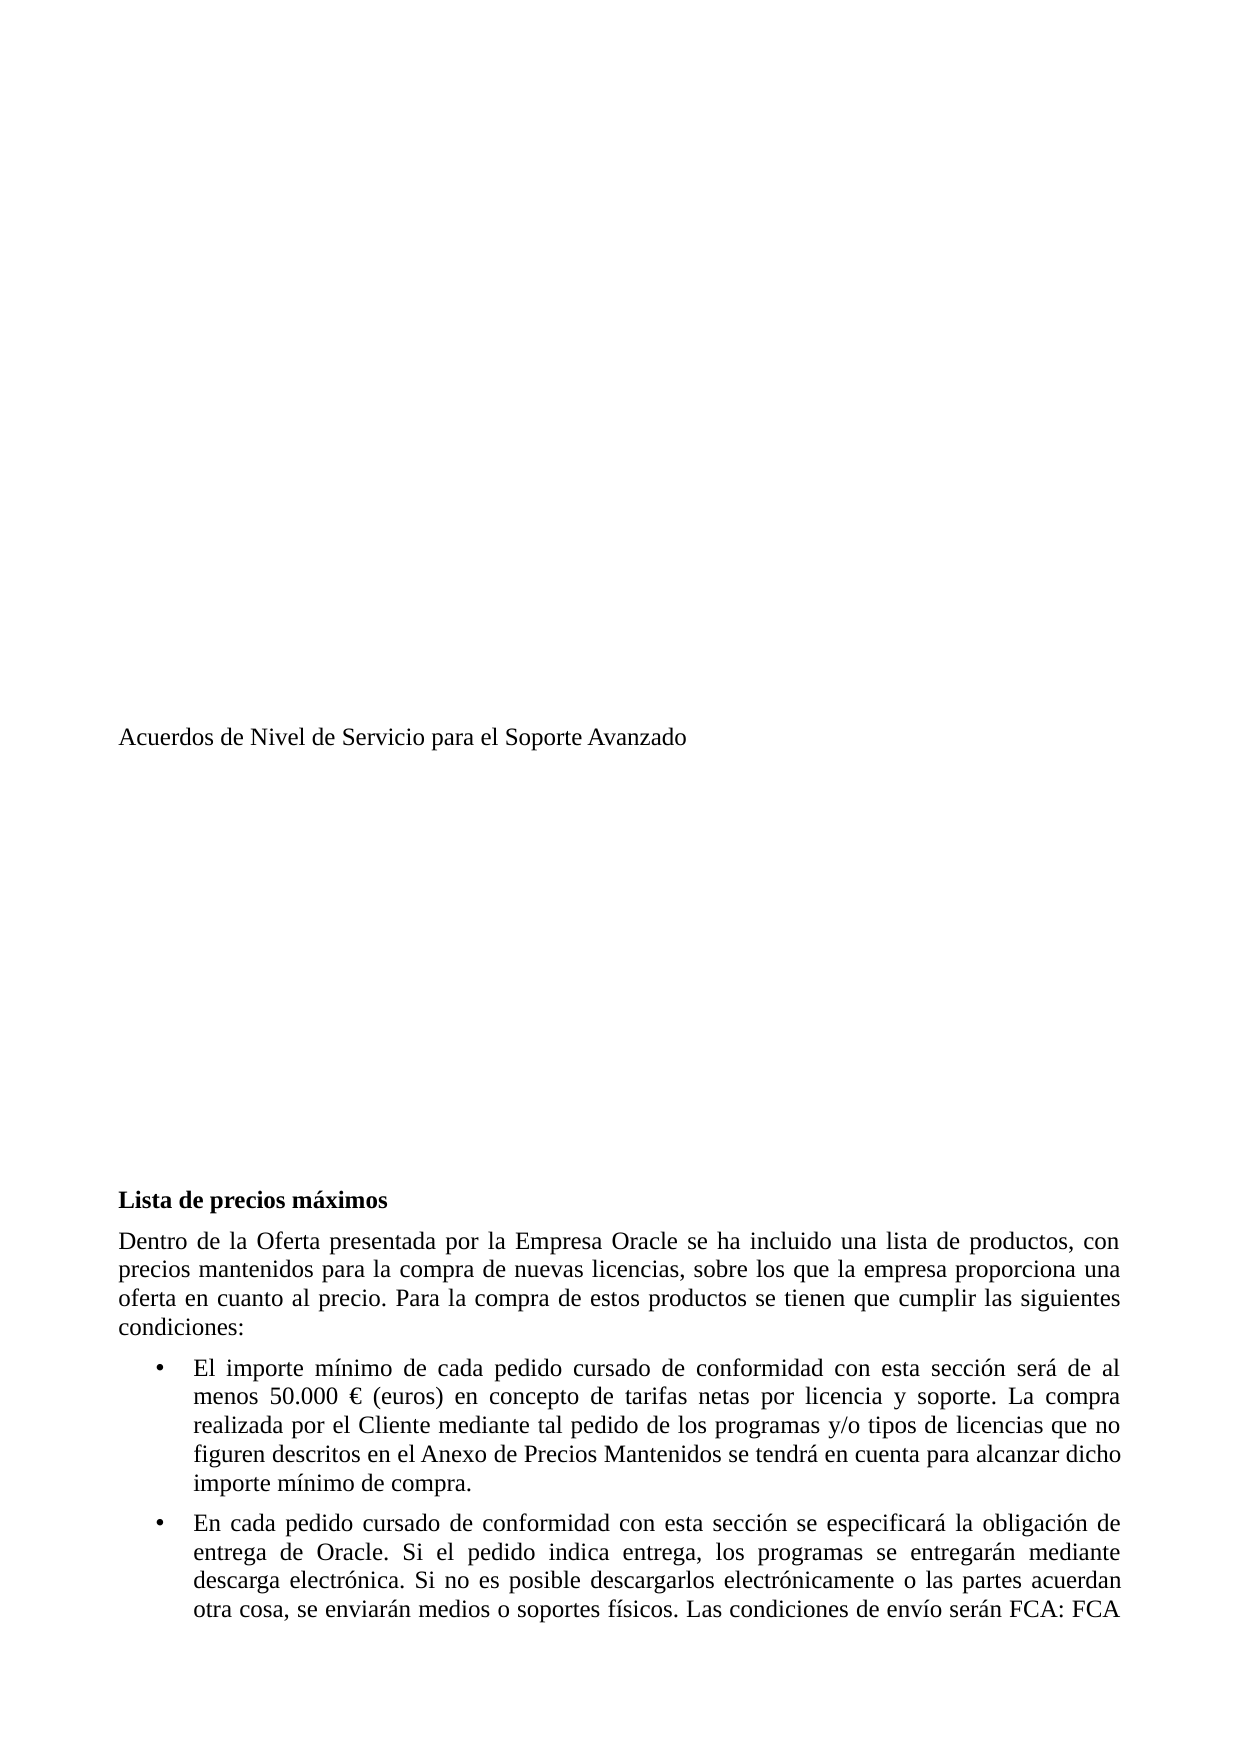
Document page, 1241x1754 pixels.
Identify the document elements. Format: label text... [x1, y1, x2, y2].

list En cada pedido cursado de conformidad con esta sección se especificará la obligación de entrega de Oracle. Si el pedido indica entrega, los programas se entregarán mediante descarga electrónica. Si no es posible descargarlos electrónicamente o las partes acuerdan otra cosa, se enviarán medios o soportes físicos. Las condiciones de envío serán FCA: FCA [156, 1508, 1122, 1623]
text Lista de precios máximos [118, 1185, 1122, 1214]
text Dentro de la Oferta presentada por la Empresa Oracle se ha incluido una lista de productos, con precios mantenidos para la compra de nuevas licencias, sobre los que la empresa proporciona una oferta en cuanto al precio. Para la compra de estos productos se tienen que cumplir las siguientes condiciones: [118, 1226, 1122, 1341]
list El importe mínimo de cada pedido cursado de conformidad con esta sección será de al menos 50.000 € (euros) en concepto de tarifas netas por licencia y soporte. La compra realizada por el Cliente mediante tal pedido de los programas y/o tipos de licencias que no figuren descritos en el Anexo de Precios Mantenidos se tendrá en cuenta para alcanzar dicho importe mínimo de compra. [156, 1353, 1122, 1496]
text Acuerdos de Nivel de Servicio para el Soporte Avanzado [118, 722, 1122, 751]
